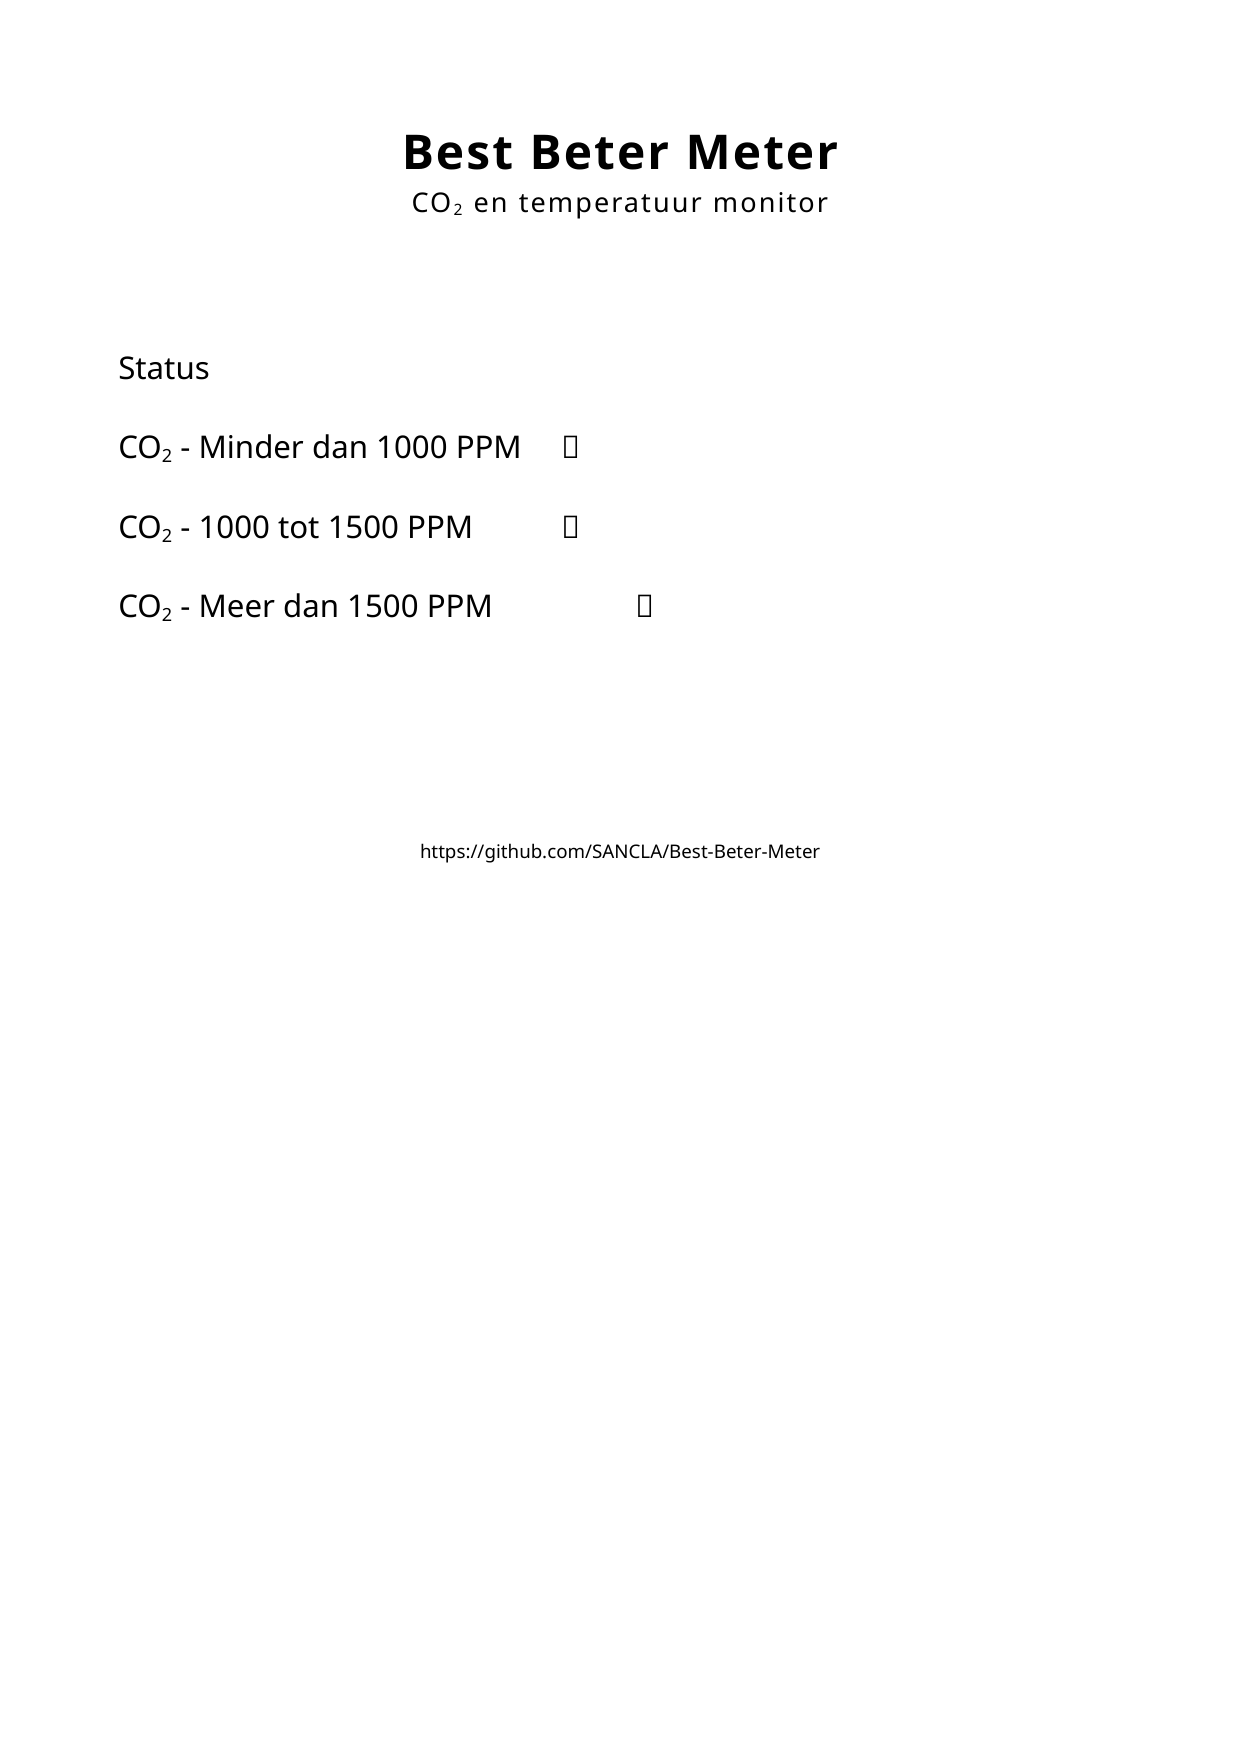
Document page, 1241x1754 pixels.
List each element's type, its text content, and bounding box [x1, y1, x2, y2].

text Best Beter Meter [118, 118, 1122, 183]
text Status [118, 348, 1122, 388]
text CO2 - 1000 tot 1500 PPM  [118, 467, 1122, 546]
text CO2 - Minder dan 1000 PPM  [118, 427, 1122, 467]
text CO2 en temperatuur monitor [118, 183, 1122, 220]
text CO2 - Meer dan 1500 PPM  [118, 546, 1122, 625]
text https://github.com/SANCLA/Best-Beter-Meter [118, 838, 1122, 864]
